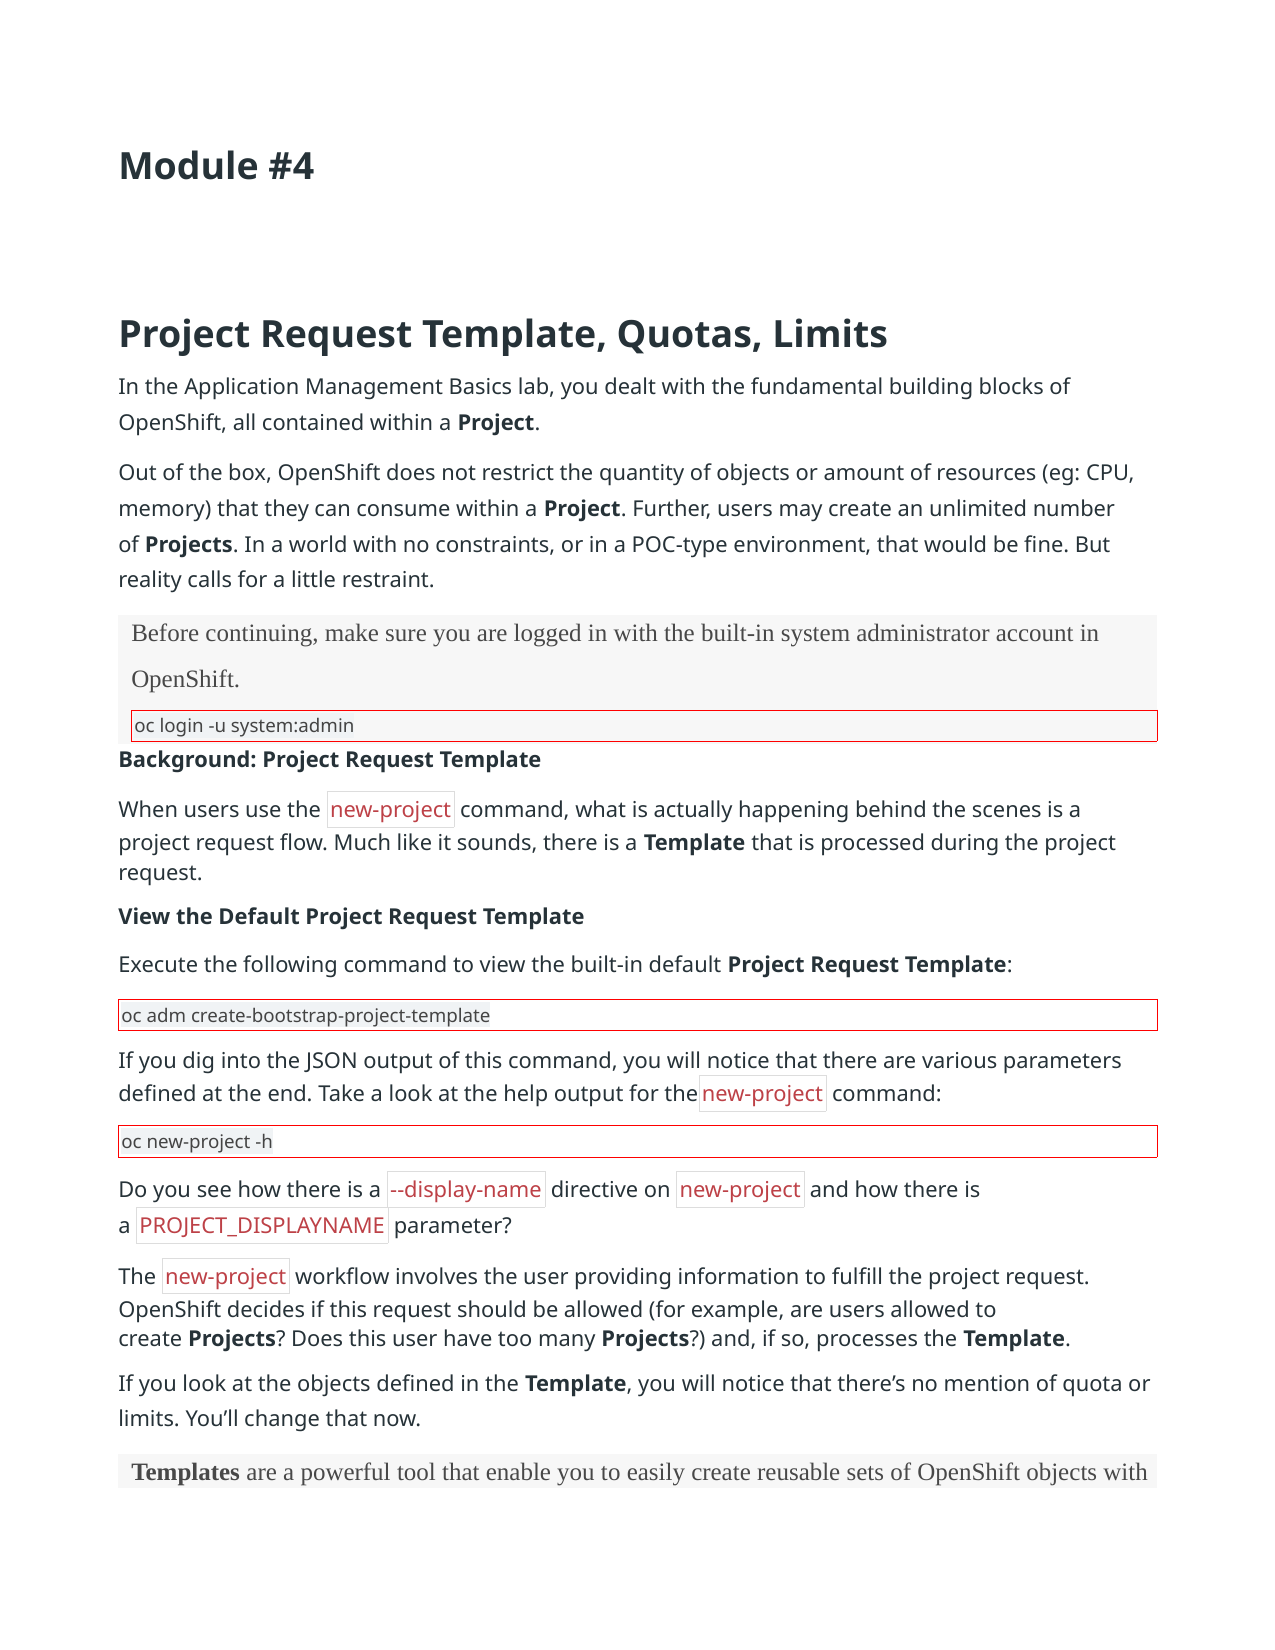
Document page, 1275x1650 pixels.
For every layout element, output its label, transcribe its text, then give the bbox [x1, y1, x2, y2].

text Execute the following command to view the built-in default Project Request Template: [118, 949, 1157, 978]
table_header [118, 1454, 131, 1488]
text Do you see how there is a --display-name directive on new-project and how there is a PROJECT_DISPLAYNAME parameter? [388, 1172, 545, 1207]
text oc new-project -h [119, 1126, 1157, 1157]
text Do you see how there is a --display-name directive on new-project and how there is a PROJECT_DISPLAYNAME parameter? [137, 1208, 388, 1243]
table_header [118, 615, 131, 744]
text Out of the box, OpenShift does not restrict the quantity of objects or amount of resources (eg: CPU, memory) that they can consume within a Project. Further, users may create an unlimited number of Projects. In a world with no constraints, or in a POC-type environment, that would be fine. But reality calls for a little restraint. [118, 457, 1157, 594]
subtitle Module #4 [118, 139, 1157, 190]
text Do you see how there is a --display-name directive on new-project and how there is a PROJECT_DISPLAYNAME parameter? [389, 1171, 1157, 1243]
subtitle Project Request Template, Quotas, Limits [118, 308, 1157, 359]
subtitle Background: Project Request Template [118, 744, 1157, 774]
text oc adm create-bootstrap-project-template [119, 1000, 1157, 1030]
text Do you see how there is a --display-name directive on new-project and how there is a PROJECT_DISPLAYNAME parameter? [118, 1171, 387, 1243]
table_header Before continuing, make sure you are logged in with the built-in system administrator account in OpenShift. [131, 615, 1157, 710]
text If you look at the objects defined in the Template, you will notice that there’s no mention of quota or limits. You’ll change that now. [118, 1368, 1157, 1433]
text When users use the new-project command, what is actually happening behind the scenes is a project request flow. Much like it sounds, there is a Template that is processed during the project request. [118, 791, 1157, 887]
text The new-project workflow involves the user providing information to fulfill the project request. OpenShift decides if this request should be allowed (for example, are users allowed to create Projects? Does this user have too many Projects?) and, if so, processes the Template. [118, 1258, 1157, 1353]
table_header Templates are a powerful tool that enable you to easily create reusable sets of OpenShift objects with [131, 1454, 1157, 1488]
table_header oc login -u system:admin [132, 711, 1157, 741]
subtitle View the Default Project Request Template [118, 901, 1157, 931]
text In the Application Management Basics lab, you dealt with the fundamental building blocks of OpenShift, all contained within a Project. [118, 371, 1157, 437]
text If you dig into the JSON output of this command, you will notice that there are various parameters defined at the end. Take a look at the help output for thenew-project command: [118, 1045, 1157, 1111]
